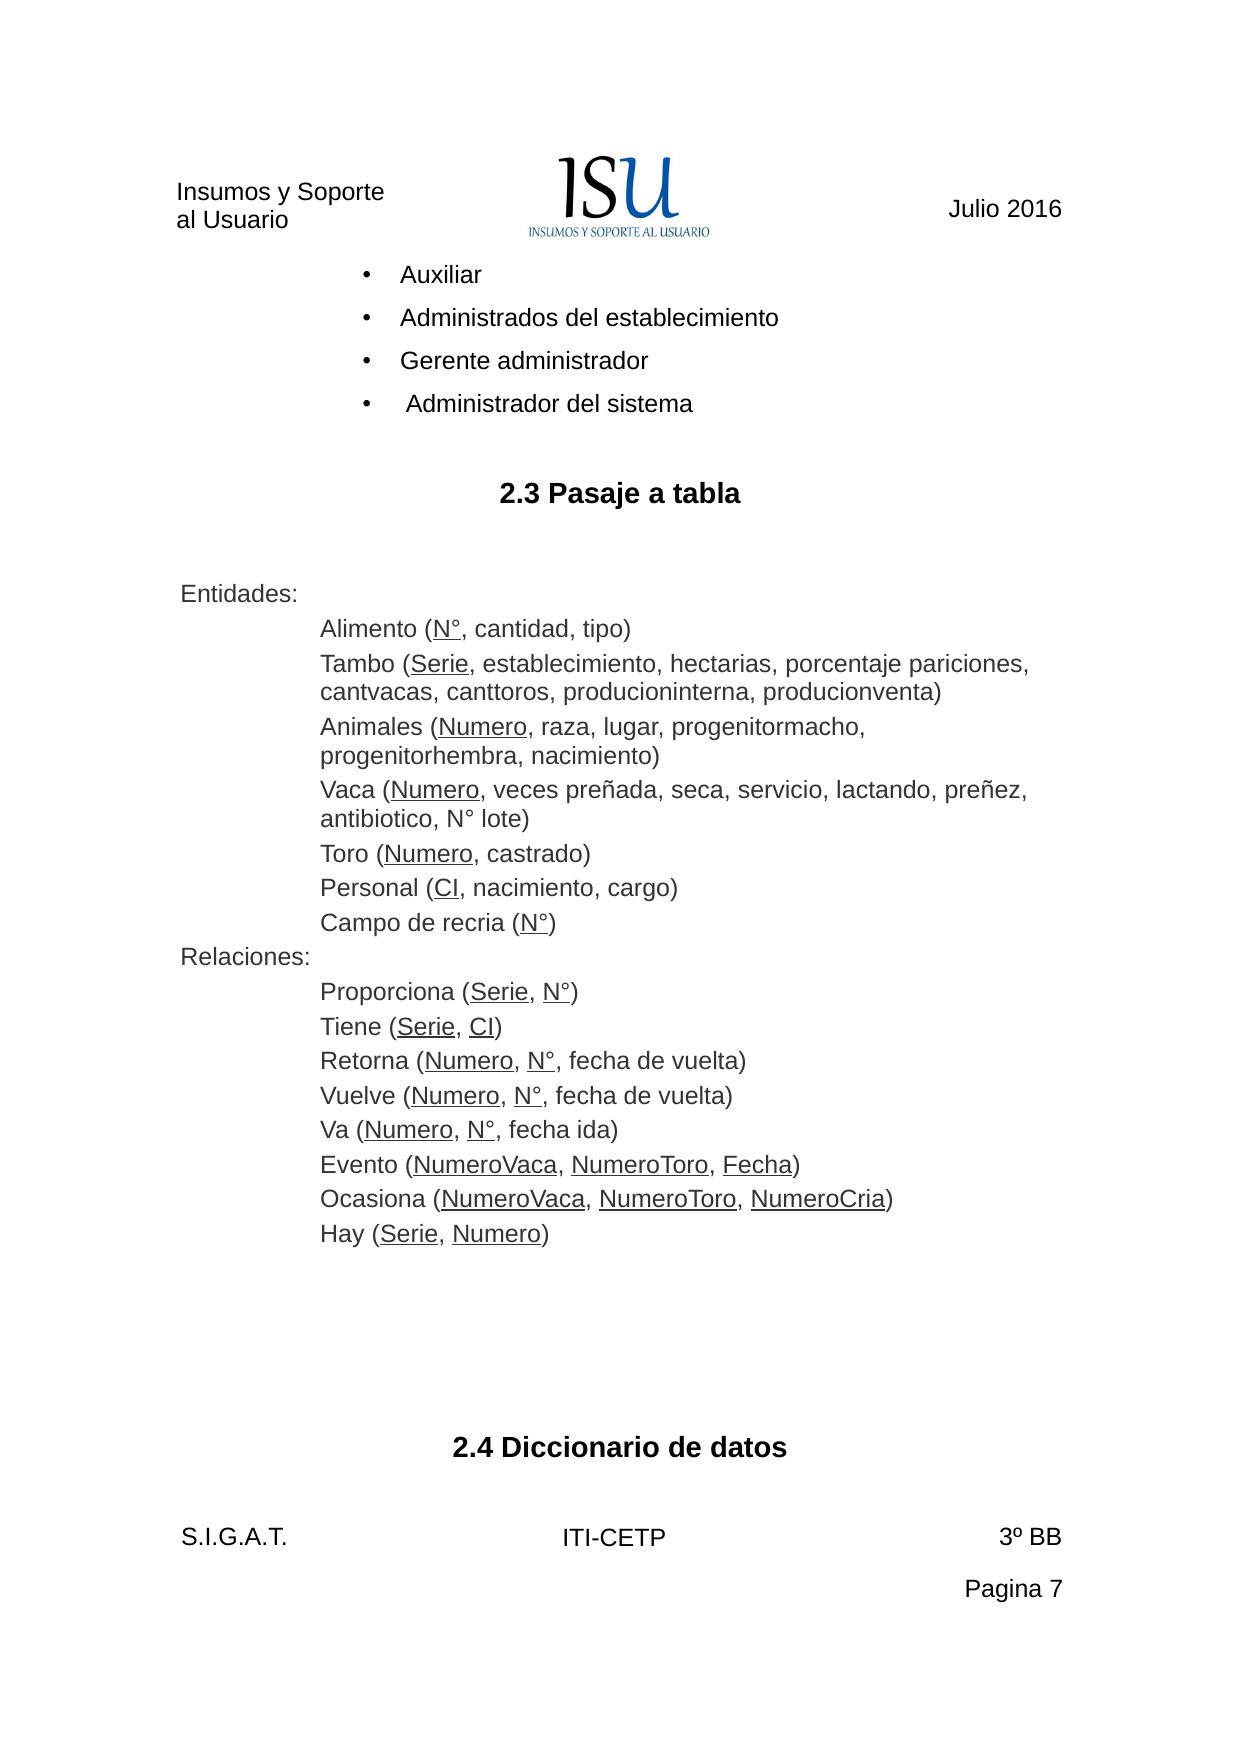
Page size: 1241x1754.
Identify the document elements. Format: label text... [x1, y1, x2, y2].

table_cell [177, 1216, 317, 1251]
table_cell Tambo (Serie, establecimiento, hectarias, porcentaje pariciones, cantvacas, canttoros, producioninterna, producionventa) [317, 646, 1063, 709]
table_cell Animales (Numero, raza, lugar, progenitormacho, progenitorhembra, nacimiento) [317, 709, 1063, 772]
table_cell Retorna (Numero, N°, fecha de vuelta) [317, 1043, 1063, 1078]
table_cell [177, 870, 317, 905]
list Auxiliar [362, 260, 1063, 289]
picture [517, 138, 723, 252]
table_cell [177, 1078, 317, 1112]
table_cell Tiene (Serie, CI) [317, 1009, 1063, 1043]
table_cell Va (Numero, N°, fecha ida) [317, 1112, 1063, 1147]
table_cell Alimento (N°, cantidad, tipo) [317, 611, 1063, 646]
table_cell Personal (CI, nacimiento, cargo) [317, 870, 1063, 905]
table_cell Toro (Numero, castrado) [317, 836, 1063, 870]
table_cell [177, 646, 317, 709]
table_cell [177, 611, 317, 646]
table_cell Vaca (Numero, veces preñada, seca, servicio, lactando, preñez, antibiotico, N° lote) [317, 772, 1063, 836]
table_cell Campo de recria (N°) [317, 905, 1063, 939]
table_cell Relaciones: [177, 939, 317, 974]
table_cell Hay (Serie, Numero) [317, 1216, 1063, 1251]
table_header [317, 576, 1063, 611]
table_cell [177, 1147, 317, 1181]
text 2.4 Diccionario de datos [177, 1430, 1063, 1464]
table_cell [317, 939, 1063, 974]
list Administrados del establecimiento [362, 303, 1063, 332]
table_cell [177, 905, 317, 939]
table_cell [177, 1112, 317, 1147]
table_cell [177, 709, 317, 772]
list Administrador del sistema [362, 389, 1063, 418]
table_cell [177, 772, 317, 836]
table_cell [177, 836, 317, 870]
table_cell Proporciona (Serie, N°) [317, 974, 1063, 1008]
table_cell [177, 1043, 317, 1078]
table_cell [177, 1009, 317, 1043]
text 2.3 Pasaje a tabla [177, 476, 1063, 509]
table_cell Ocasiona (NumeroVaca, NumeroToro, NumeroCria) [317, 1181, 1063, 1216]
table_cell Evento (NumeroVaca, NumeroToro, Fecha) [317, 1147, 1063, 1181]
table_cell [177, 1181, 317, 1216]
table_cell Vuelve (Numero, N°, fecha de vuelta) [317, 1078, 1063, 1112]
table_header Entidades: [177, 576, 317, 611]
list Gerente administrador [362, 346, 1063, 375]
table_cell [177, 974, 317, 1008]
